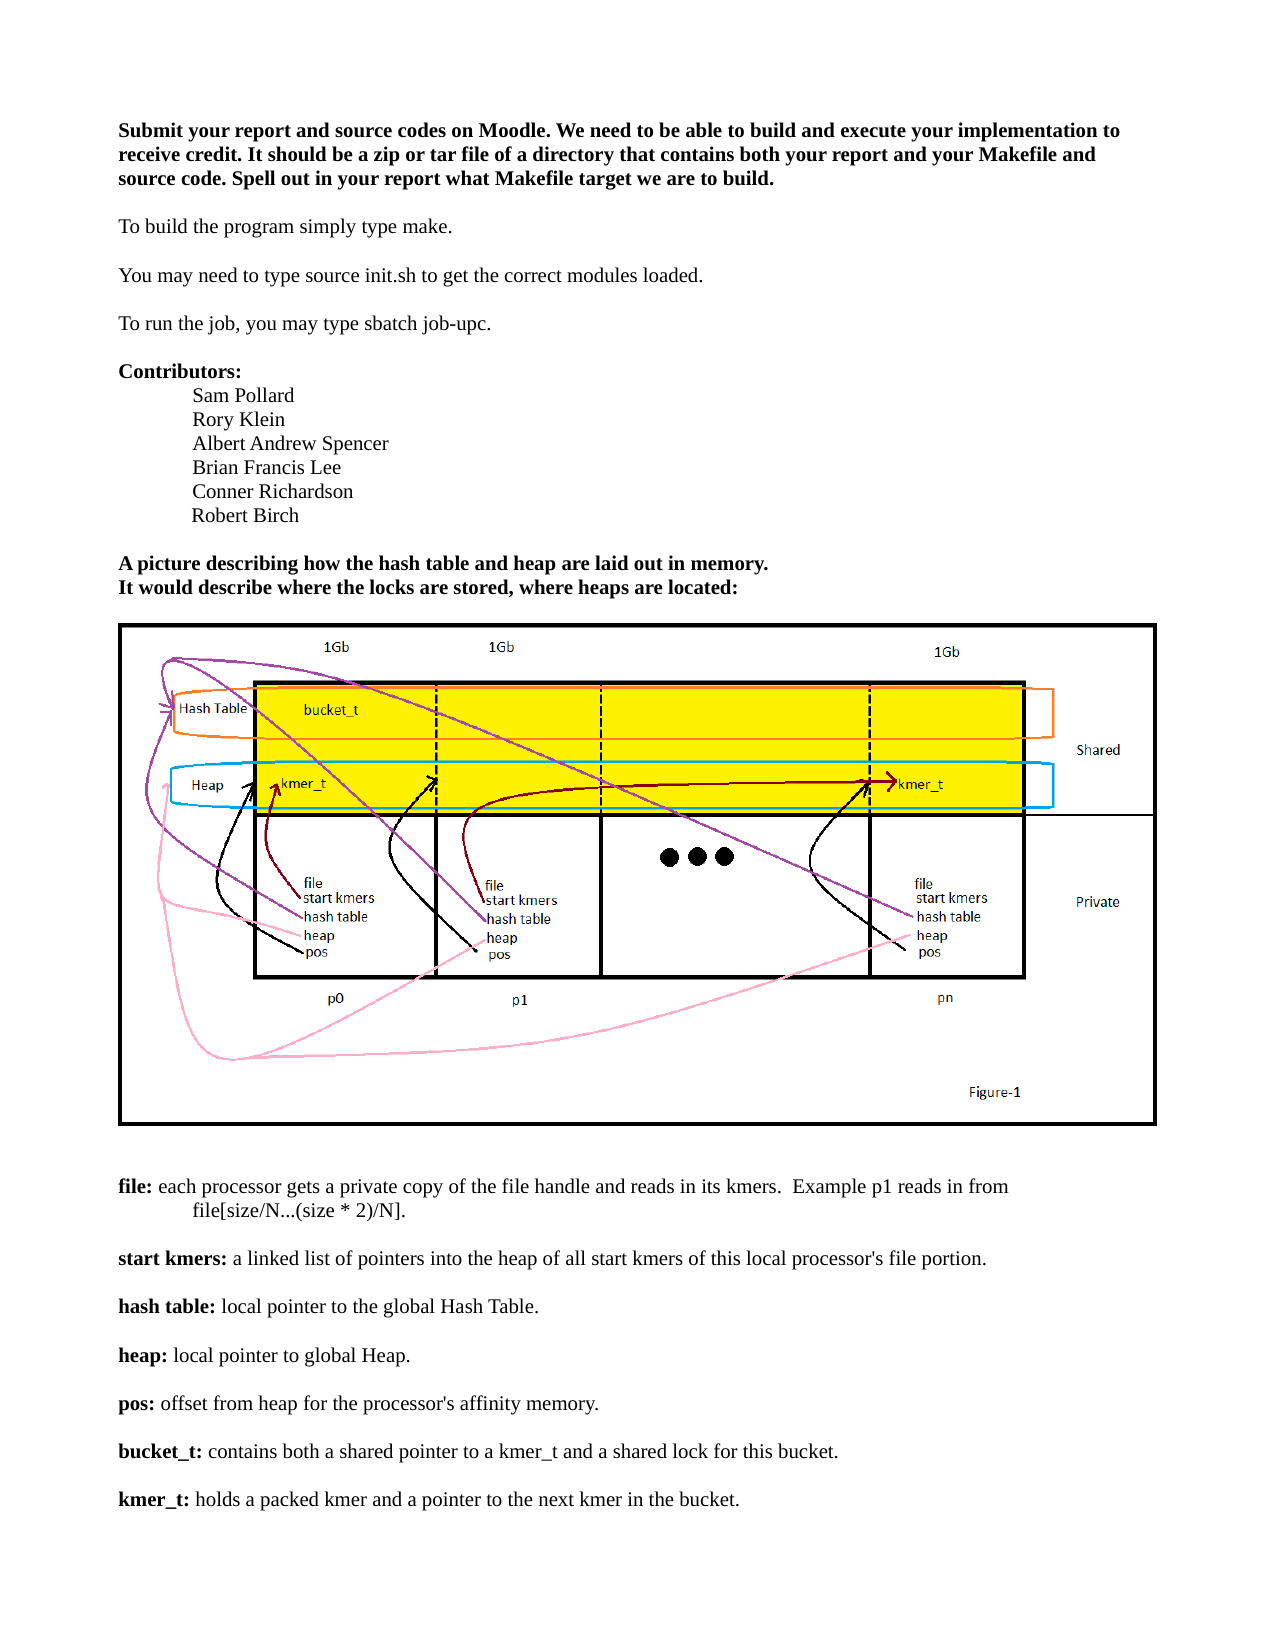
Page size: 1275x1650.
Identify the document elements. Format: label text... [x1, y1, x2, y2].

text Conner Richardson [118, 479, 1157, 503]
text file[size/N...(size * 2)/N]. [118, 1198, 1157, 1222]
text It would describe where the locks are stored, where heaps are located: [118, 575, 1157, 599]
text file: each processor gets a private copy of the file handle and reads in its kmers. Example p1 reads in from [118, 1174, 1157, 1198]
text Brian Francis Lee [118, 455, 1157, 479]
text To build the program simply type make. [118, 214, 1157, 238]
text Rory Klein [118, 407, 1157, 431]
text Robert Birch [118, 503, 1157, 527]
text pos: offset from heap for the processor's affinity memory. [118, 1391, 1157, 1415]
text Albert Andrew Spencer [118, 431, 1157, 455]
text heap: local pointer to global Heap. [118, 1343, 1157, 1367]
text You may need to type source init.sh to get the correct modules loaded. [118, 262, 1157, 287]
text Sam Pollard [118, 383, 1157, 407]
picture [118, 623, 1157, 1126]
text kmer_t: holds a packed kmer and a pointer to the next kmer in the bucket. [118, 1487, 1157, 1511]
text To run the job, you may type sbatch job-upc. [118, 311, 1157, 335]
text Contributors: [118, 359, 1157, 383]
text bucket_t: contains both a shared pointer to a kmer_t and a shared lock for this bucket. [118, 1439, 1157, 1463]
text Submit your report and source codes on Moodle. We need to be able to build and execute your implementation to receive credit. It should be a zip or tar file of a directory that contains both your report and your Makefile and source code. Spell out in your report what Makefile target we are to build. [118, 118, 1157, 190]
text hash table: local pointer to the global Hash Table. [118, 1294, 1157, 1318]
text start kmers: a linked list of pointers into the heap of all start kmers of this local processor's file portion. [118, 1246, 1157, 1270]
text A picture describing how the hash table and heap are laid out in memory. [118, 551, 1157, 575]
